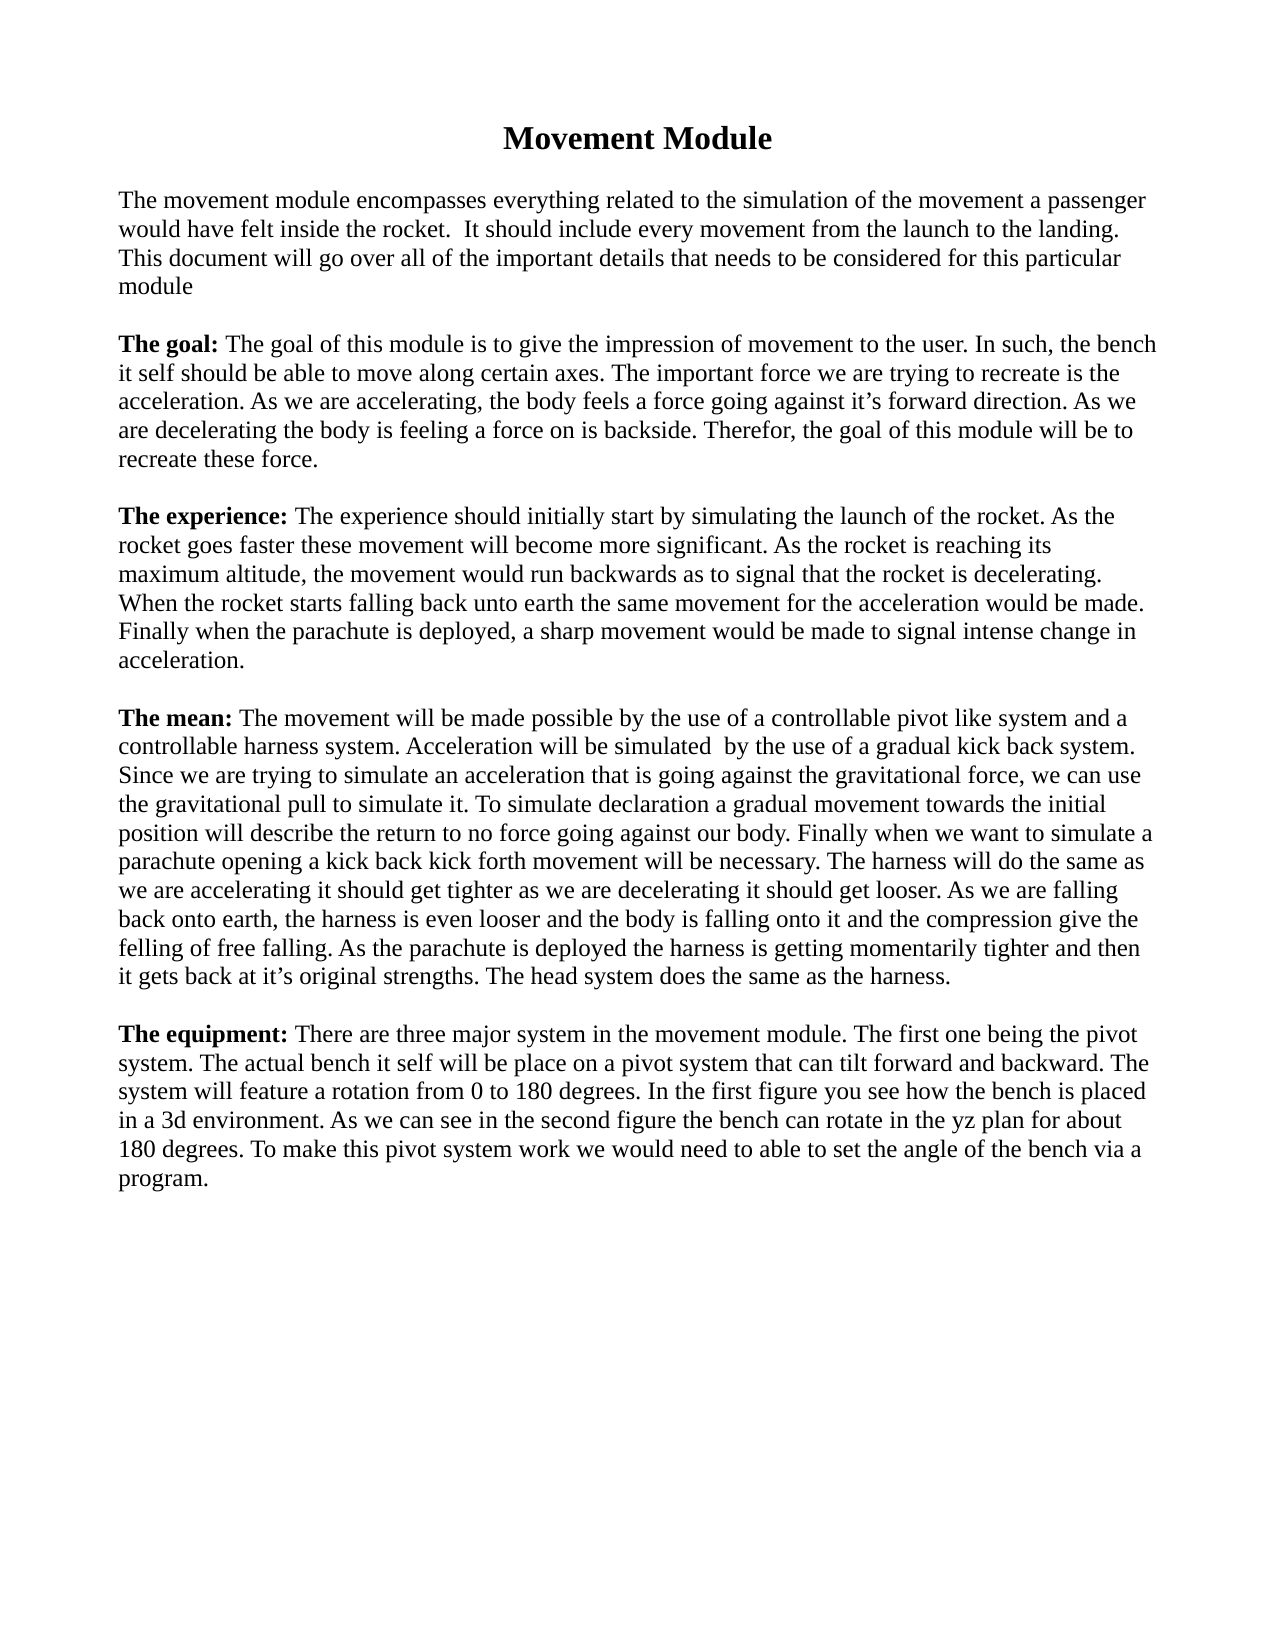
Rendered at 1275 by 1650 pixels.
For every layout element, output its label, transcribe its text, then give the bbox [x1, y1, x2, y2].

text The equipment: There are three major system in the movement module. The first one being the pivot system. The actual bench it self will be place on a pivot system that can tilt forward and backward. The system will feature a rotation from 0 to 180 degrees. In the first figure you see how the bench is placed in a 3d environment. As we can see in the second figure the bench can rotate in the yz plan for about 180 degrees. To make this pivot system work we would need to able to set the angle of the bench via a program. [118, 1019, 1157, 1191]
text Movement Module [118, 118, 1157, 156]
text The movement module encompasses everything related to the simulation of the movement a passenger would have felt inside the rocket. It should include every movement from the launch to the landing. This document will go over all of the important details that needs to be considered for this particular module [118, 185, 1157, 300]
text The mean: The movement will be made possible by the use of a controllable pivot like system and a controllable harness system. Acceleration will be simulated by the use of a gradual kick back system. Since we are trying to simulate an acceleration that is going against the gravitational force, we can use the gravitational pull to simulate it. To simulate declaration a gradual movement towards the initial position will describe the return to no force going against our body. Finally when we want to simulate a parachute opening a kick back kick forth movement will be necessary. The harness will do the same as we are accelerating it should get tighter as we are decelerating it should get looser. As we are falling back onto earth, the harness is even looser and the body is falling onto it and the compression give the felling of free falling. As the parachute is deployed the harness is getting momentarily tighter and then it gets back at it’s original strengths. The head system does the same as the harness. [118, 703, 1157, 990]
text The experience: The experience should initially start by simulating the launch of the rocket. As the rocket goes faster these movement will become more significant. As the rocket is reaching its maximum altitude, the movement would run backwards as to signal that the rocket is decelerating. When the rocket starts falling back unto earth the same movement for the acceleration would be made. Finally when the parachute is deployed, a sharp movement would be made to signal intense change in acceleration. [118, 501, 1157, 674]
text The goal: The goal of this module is to give the impression of movement to the user. In such, the bench it self should be able to move along certain axes. The important force we are trying to recreate is the acceleration. As we are accelerating, the body feels a force going against it’s forward direction. As we are decelerating the body is feeling a force on is backside. Therefor, the goal of this module will be to recreate these force. [118, 329, 1157, 473]
